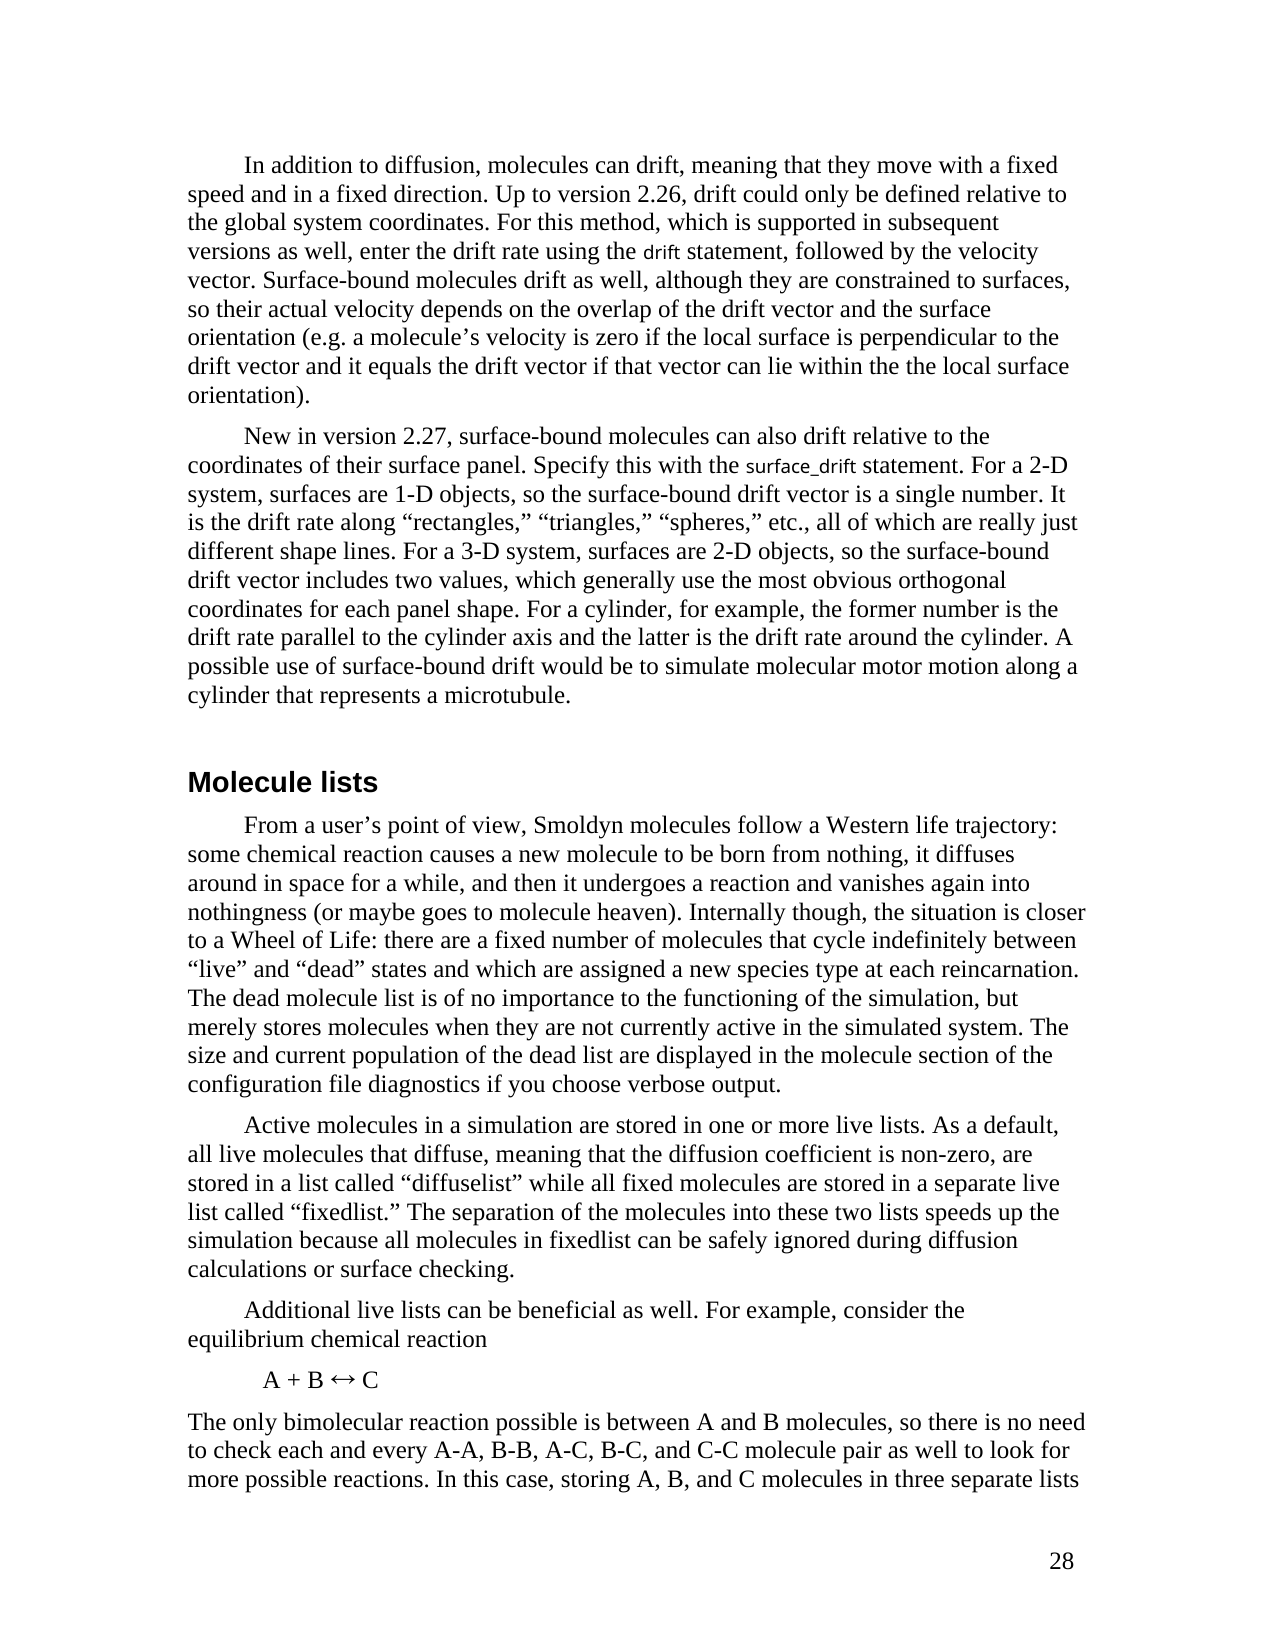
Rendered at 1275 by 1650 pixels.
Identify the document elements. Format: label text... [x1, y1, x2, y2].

text New in version 2.27, surface-bound molecules can also drift relative to the coordinates of their surface panel. Specify this with the surface_drift statement. For a 2-D system, surfaces are 1-D objects, so the surface-bound drift vector is a single number. It is the drift rate along “rectangles,” “triangles,” “spheres,” etc., all of which are really just different shape lines. For a 3-D system, surfaces are 2-D objects, so the surface-bound drift vector includes two values, which generally use the most obvious orthogonal coordinates for each panel shape. For a cylinder, for example, the former number is the drift rate parallel to the cylinder axis and the latter is the drift rate around the cylinder. A possible use of surface-bound drift would be to simulate molecular motor motion along a cylinder that represents a microtubule. [187, 421, 1087, 709]
text In addition to diffusion, molecules can drift, meaning that they move with a fixed speed and in a fixed direction. Up to version 2.26, drift could only be defined relative to the global system coordinates. For this method, which is supported in subsequent versions as well, enter the drift rate using the drift statement, followed by the velocity vector. Surface-bound molecules drift as well, although they are constrained to surfaces, so their actual velocity depends on the overlap of the drift vector and the surface orientation (e.g. a molecule’s velocity is zero if the local surface is perpendicular to the drift vector and it equals the drift vector if that vector can lie within the the local surface orientation). [187, 150, 1087, 409]
text A + B  C [187, 1366, 1087, 1394]
text Additional live lists can be beneficial as well. For example, consider the equilibrium chemical reaction [187, 1296, 1087, 1353]
text Active molecules in a simulation are stored in one or more live lists. As a default, all live molecules that diffuse, meaning that the diffusion coefficient is non-zero, are stored in a list called “diffuselist” while all fixed molecules are stored in a separate live list called “fixedlist.” The separation of the molecules into these two lists speeds up the simulation because all molecules in fixedlist can be safely ignored during diffusion calculations or surface checking. [187, 1111, 1087, 1283]
text From a user’s point of view, Smoldyn molecules follow a Western life trajectory: some chemical reaction causes a new molecule to be born from nothing, it diffuses around in space for a while, and then it undergoes a reaction and vanishes again into nothingness (or maybe goes to molecule heaven). Internally though, the situation is closer to a Wheel of Life: there are a fixed number of molecules that cycle indefinitely between “live” and “dead” states and which are assigned a new species type at each reincarnation. The dead molecule list is of no importance to the functioning of the simulation, but merely stores molecules when they are not currently active in the simulated system. The size and current population of the dead list are displayed in the molecule section of the configuration file diagnostics if you choose verbose output. [187, 811, 1087, 1098]
text The only bimolecular reaction possible is between A and B molecules, so there is no need to check each and every A-A, B-B, A-C, B-C, and C-C molecule pair as well to look for more possible reactions. In this case, storing A, B, and C molecules in three separate lists [187, 1407, 1087, 1493]
subtitle Molecule lists [187, 764, 1087, 798]
